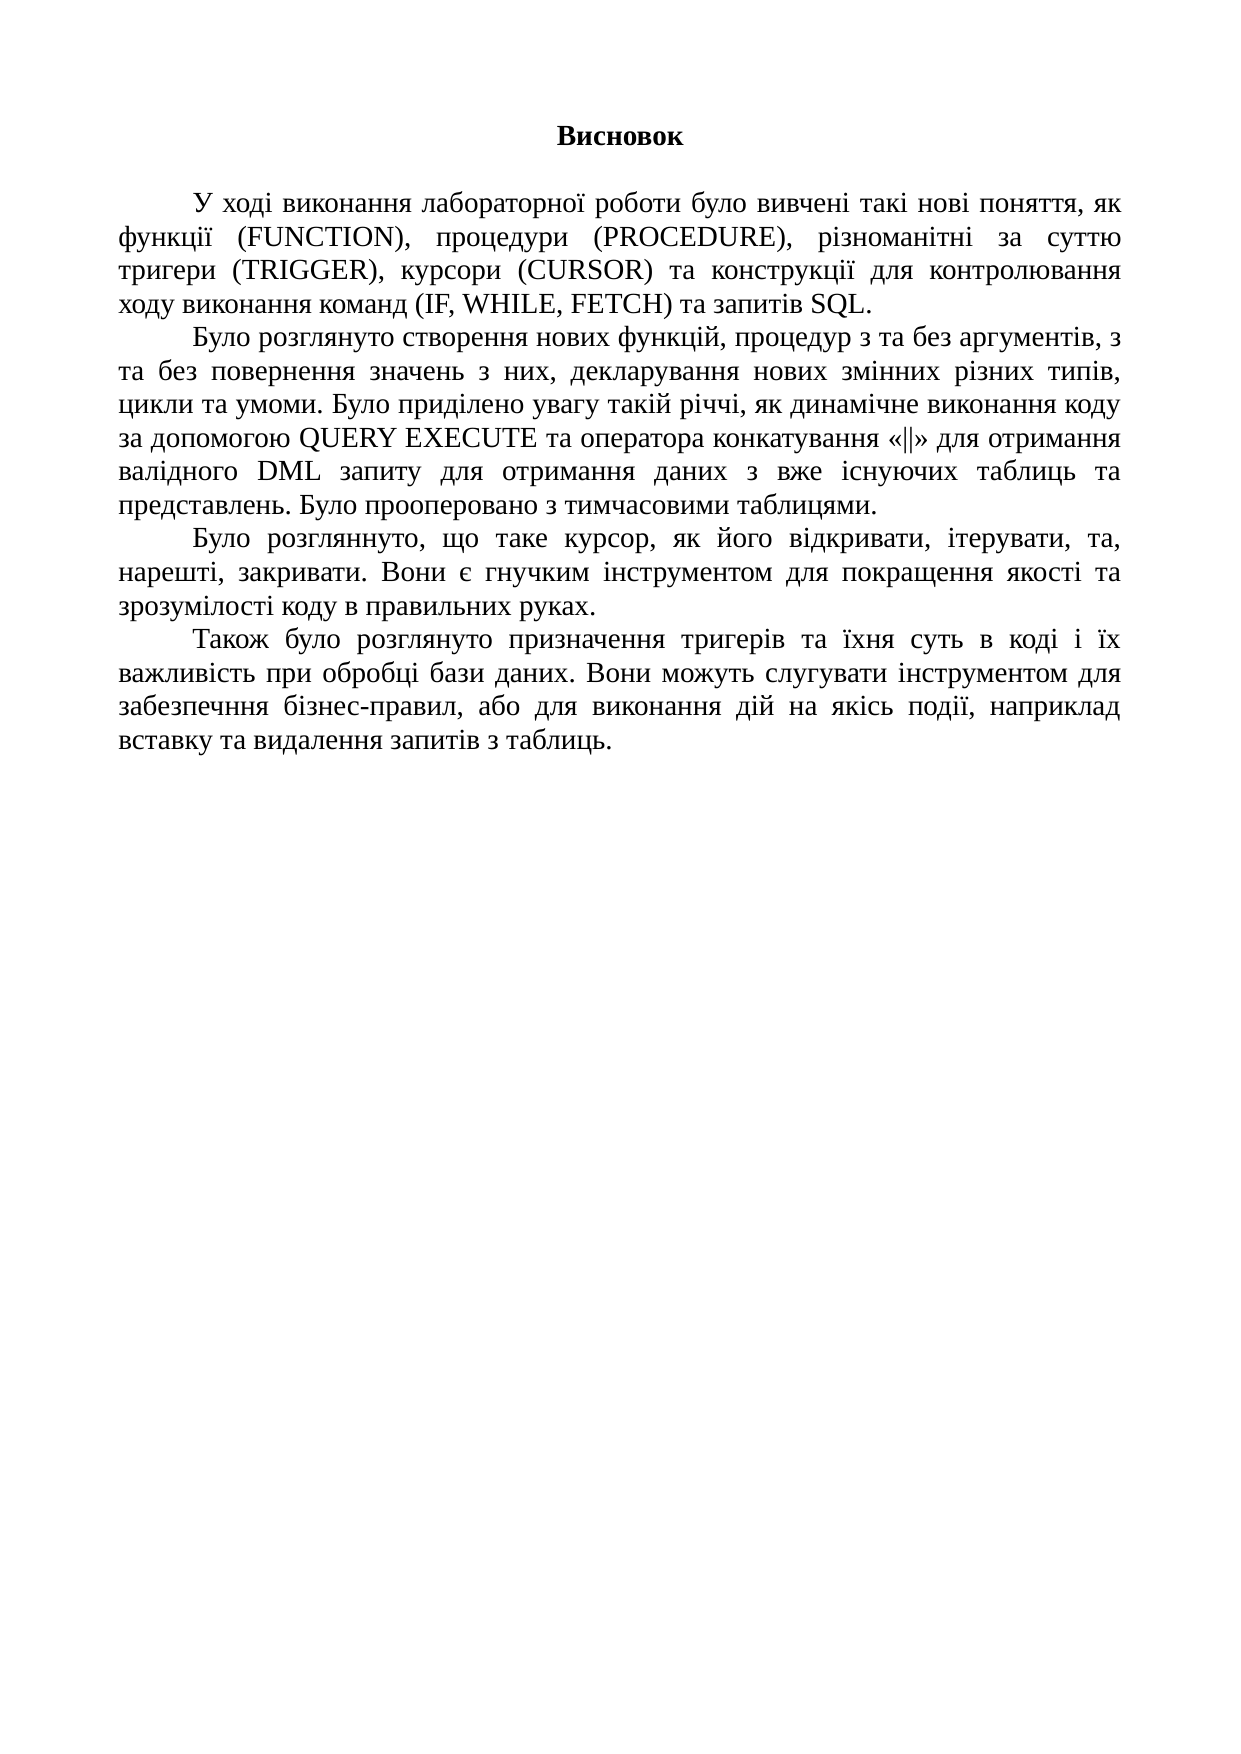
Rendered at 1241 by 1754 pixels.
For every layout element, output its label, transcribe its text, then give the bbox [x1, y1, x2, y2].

text Було розглянуто створення нових функцій, процедур з та без аргументів, з та без повернення значень з них, декларування нових змінних різних типів, цикли та умоми. Було приділено увагу такій річчі, як динамічне виконання коду за допомогою QUERY EXECUTE та оператора конкатування «||» для отримання валідного DML запиту для отримання даних з вже існуючих таблиць та представлень. Було прооперовано з тимчасовими таблицями. [118, 319, 1122, 521]
text Було розгляннуто, що таке курсор, як його відкривати, ітерувати, та, нарешті, закривати. Вони є гнучким інструментом для покращення якості та зрозумілості коду в правильних руках. [118, 521, 1122, 621]
text Висновок [118, 118, 1122, 152]
text У ході виконання лабораторної роботи було вивчені такі нові поняття, як функції (FUNCTION), процедури (PROCEDURE), різноманітні за суттю тригери (TRIGGER), курсори (CURSOR) та конструкції для контролювання ходу виконання команд (IF, WHILE, FETCH) та запитів SQL. [118, 185, 1122, 319]
text Також було розглянуто призначення тригерів та їхня суть в коді і їх важливість при обробці бази даних. Вони можуть слугувати інструментом для забезпечння бізнес-правил, або для виконання дій на якісь події, наприклад вставку та видалення запитів з таблиць. [118, 621, 1122, 755]
